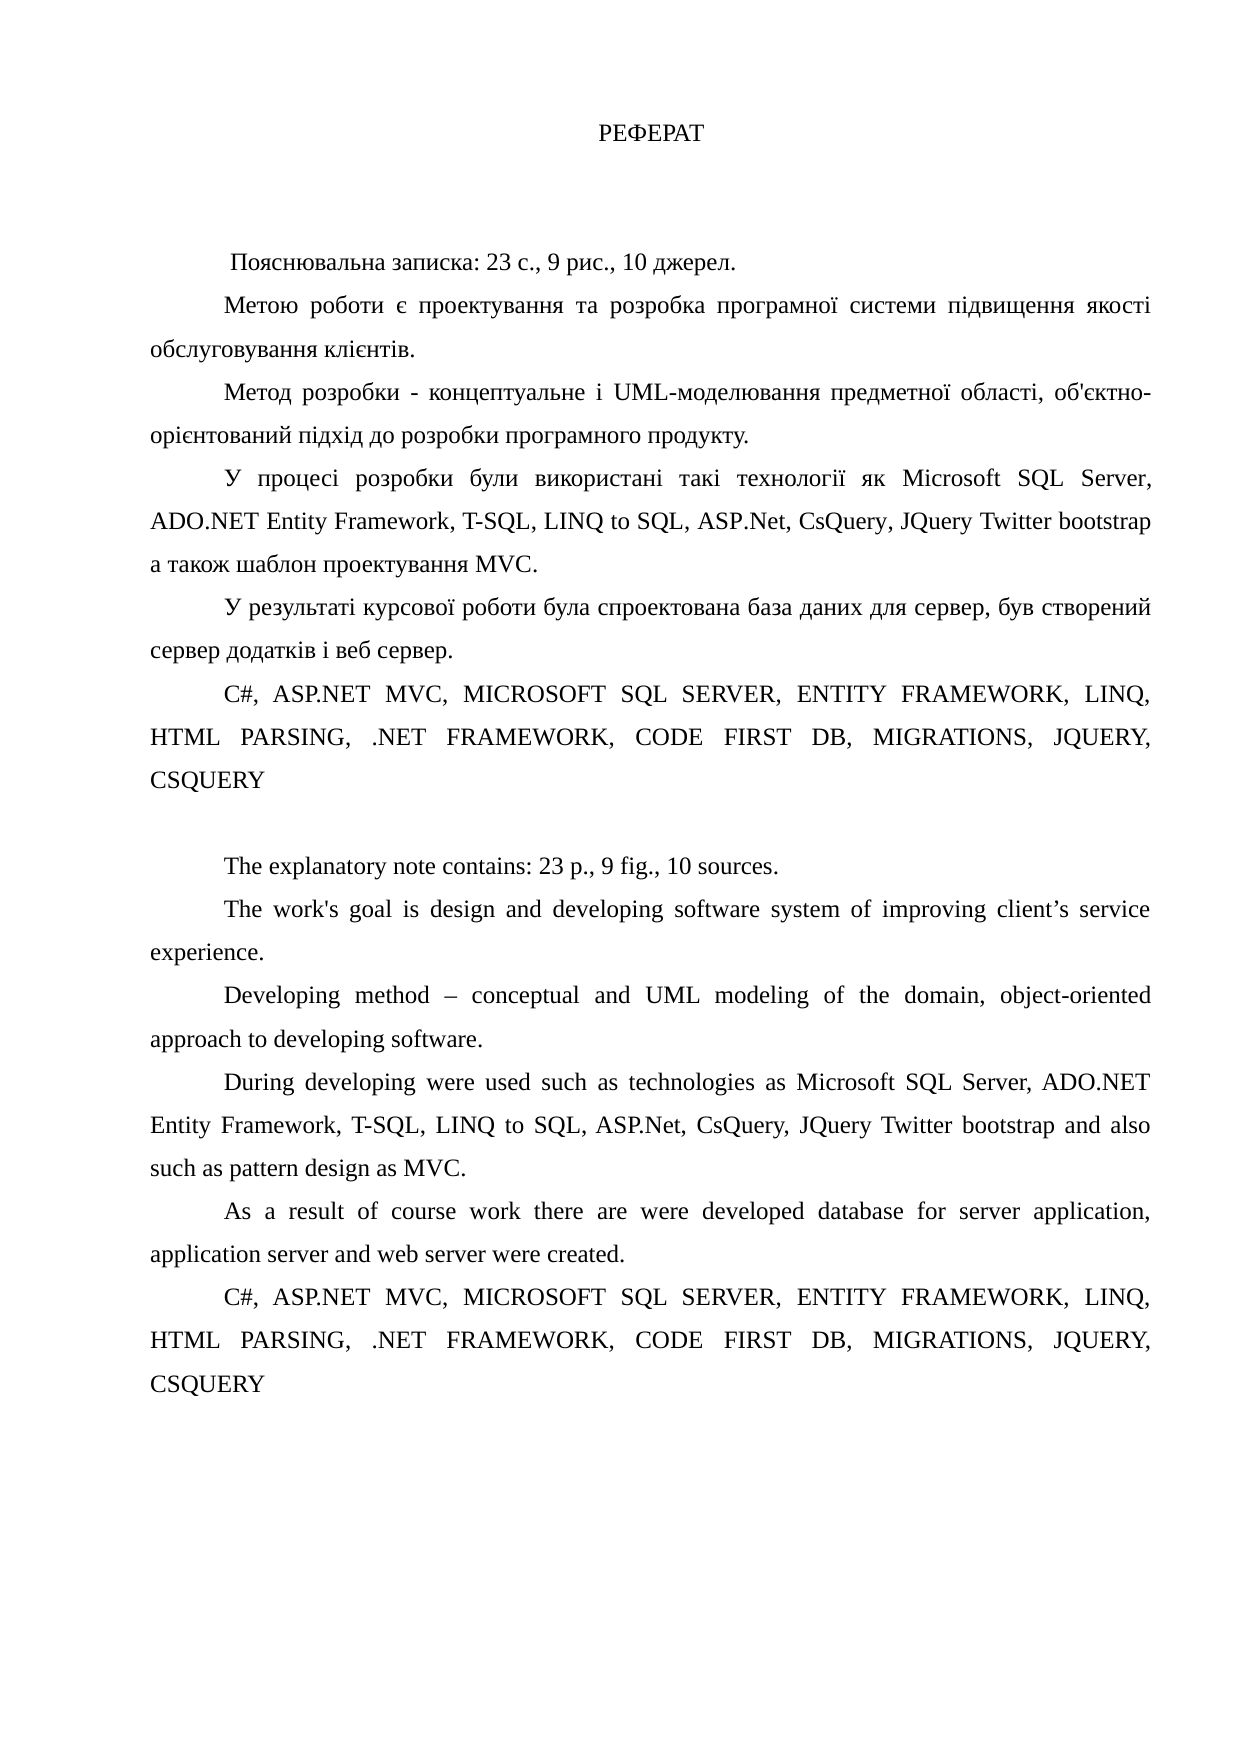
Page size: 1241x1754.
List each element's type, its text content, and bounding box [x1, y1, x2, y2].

text РЕФЕРАТ [150, 118, 1152, 147]
text Пояснювальна записка: 23 с., 9 рис., 10 джерел. [150, 247, 1152, 276]
text C#, ASP.NET MVC, MICROSOFT SQL SERVER, ENTITY FRAMEWORK, LINQ, HTML PARSING, .NET FRAMEWORK, CODE FIRST DB, MIGRATIONS, JQUERY, CSQUERY [150, 1282, 1152, 1397]
text The explanatory note contains: 23 p., 9 fig., 10 sources. [150, 851, 1152, 880]
text Developing method – conceptual and UML modeling of the domain, object-oriented approach to developing software. [150, 981, 1152, 1052]
text During developing were used such as technologies as Microsoft SQL Server, ADO.NET Entity Framework, T-SQL, LINQ to SQL, ASP.Net, CsQuery, JQuery Twitter bootstrap and also such as pattern design as MVC. [150, 1067, 1152, 1182]
text Метою роботи є проектування та розробка програмної системи підвищення якості обслуговування клієнтів. [150, 291, 1152, 362]
text У результаті курсової роботи була спроектована база даних для сервер, був створений сервер додатків і веб сервер. [150, 592, 1152, 664]
text As a result of course work there are were developed database for server application, application server and web server were created. [150, 1196, 1152, 1268]
text У процесі розробки були використані такі технології як Microsoft SQL Server, ADO.NET Entity Framework, T-SQL, LINQ to SQL, ASP.Net, CsQuery, JQuery Twitter bootstrap а також шаблон проектування MVC. [150, 463, 1152, 578]
text The work's goal is design and developing software system of improving client’s service experience. [150, 894, 1152, 966]
text C#, ASP.NET MVC, MICROSOFT SQL SERVER, ENTITY FRAMEWORK, LINQ, HTML PARSING, .NET FRAMEWORK, CODE FIRST DB, MIGRATIONS, JQUERY, CSQUERY [150, 679, 1152, 794]
text Метод розробки - концептуальне і UML-моделювання предметної області, об'єктно- орієнтований підхід до розробки програмного продукту. [150, 377, 1152, 449]
